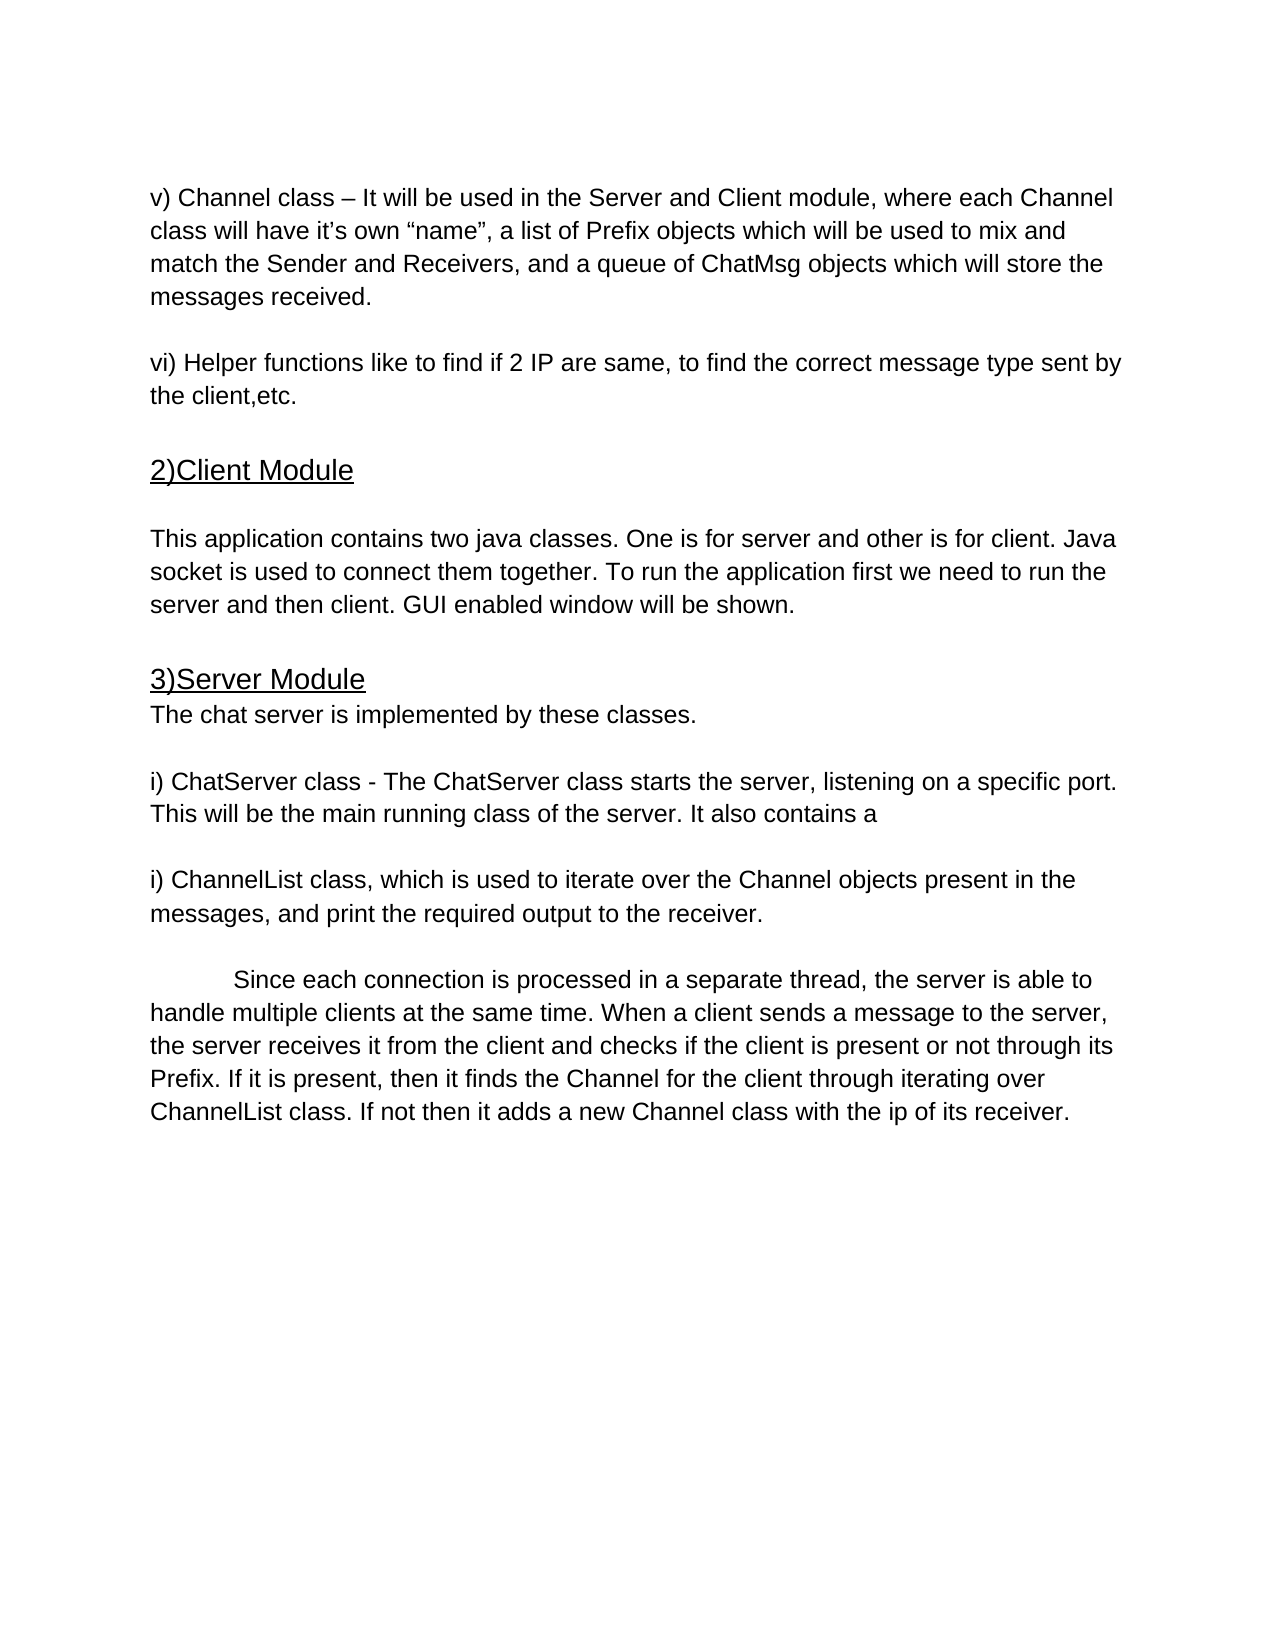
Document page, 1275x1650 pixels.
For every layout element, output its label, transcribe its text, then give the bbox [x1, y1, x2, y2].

text v) Channel class – It will be used in the Server and Client module, where each Channel class will have it’s own “name”, a list of Prefix objects which will be used to mix and match the Sender and Receivers, and a queue of ChatMsg objects which will store the messages received. [150, 183, 1125, 311]
text vi) Helper functions like to find if 2 IP are same, to find the correct message type sent by the client,etc. [150, 348, 1125, 410]
text The chat server is implemented by these classes. [150, 700, 1125, 729]
text This application contains two java classes. One is for server and other is for client. Java socket is used to connect them together. To run the application first we need to run the server and then client. GUI enabled window will be shown. [150, 524, 1125, 619]
text i) ChatServer class - The ChatServer class starts the server, listening on a specific port. This will be the main running class of the server. It also contains a [150, 766, 1125, 828]
list 3)Server Module [150, 662, 1125, 695]
text 2)Client Module [150, 453, 1125, 486]
text i) ChannelList class, which is used to iterate over the Channel objects present in the messages, and print the required output to the receiver. [150, 866, 1125, 927]
text Since each connection is processed in a separate thread, the server is able to handle multiple clients at the same time. When a client sends a message to the server, the server receives it from the client and checks if the client is present or not through its Prefix. If it is present, then it finds the Channel for the client through iterating over ChannelList class. If not then it adds a new Channel class with the ip of its receiver. [150, 932, 1125, 1125]
